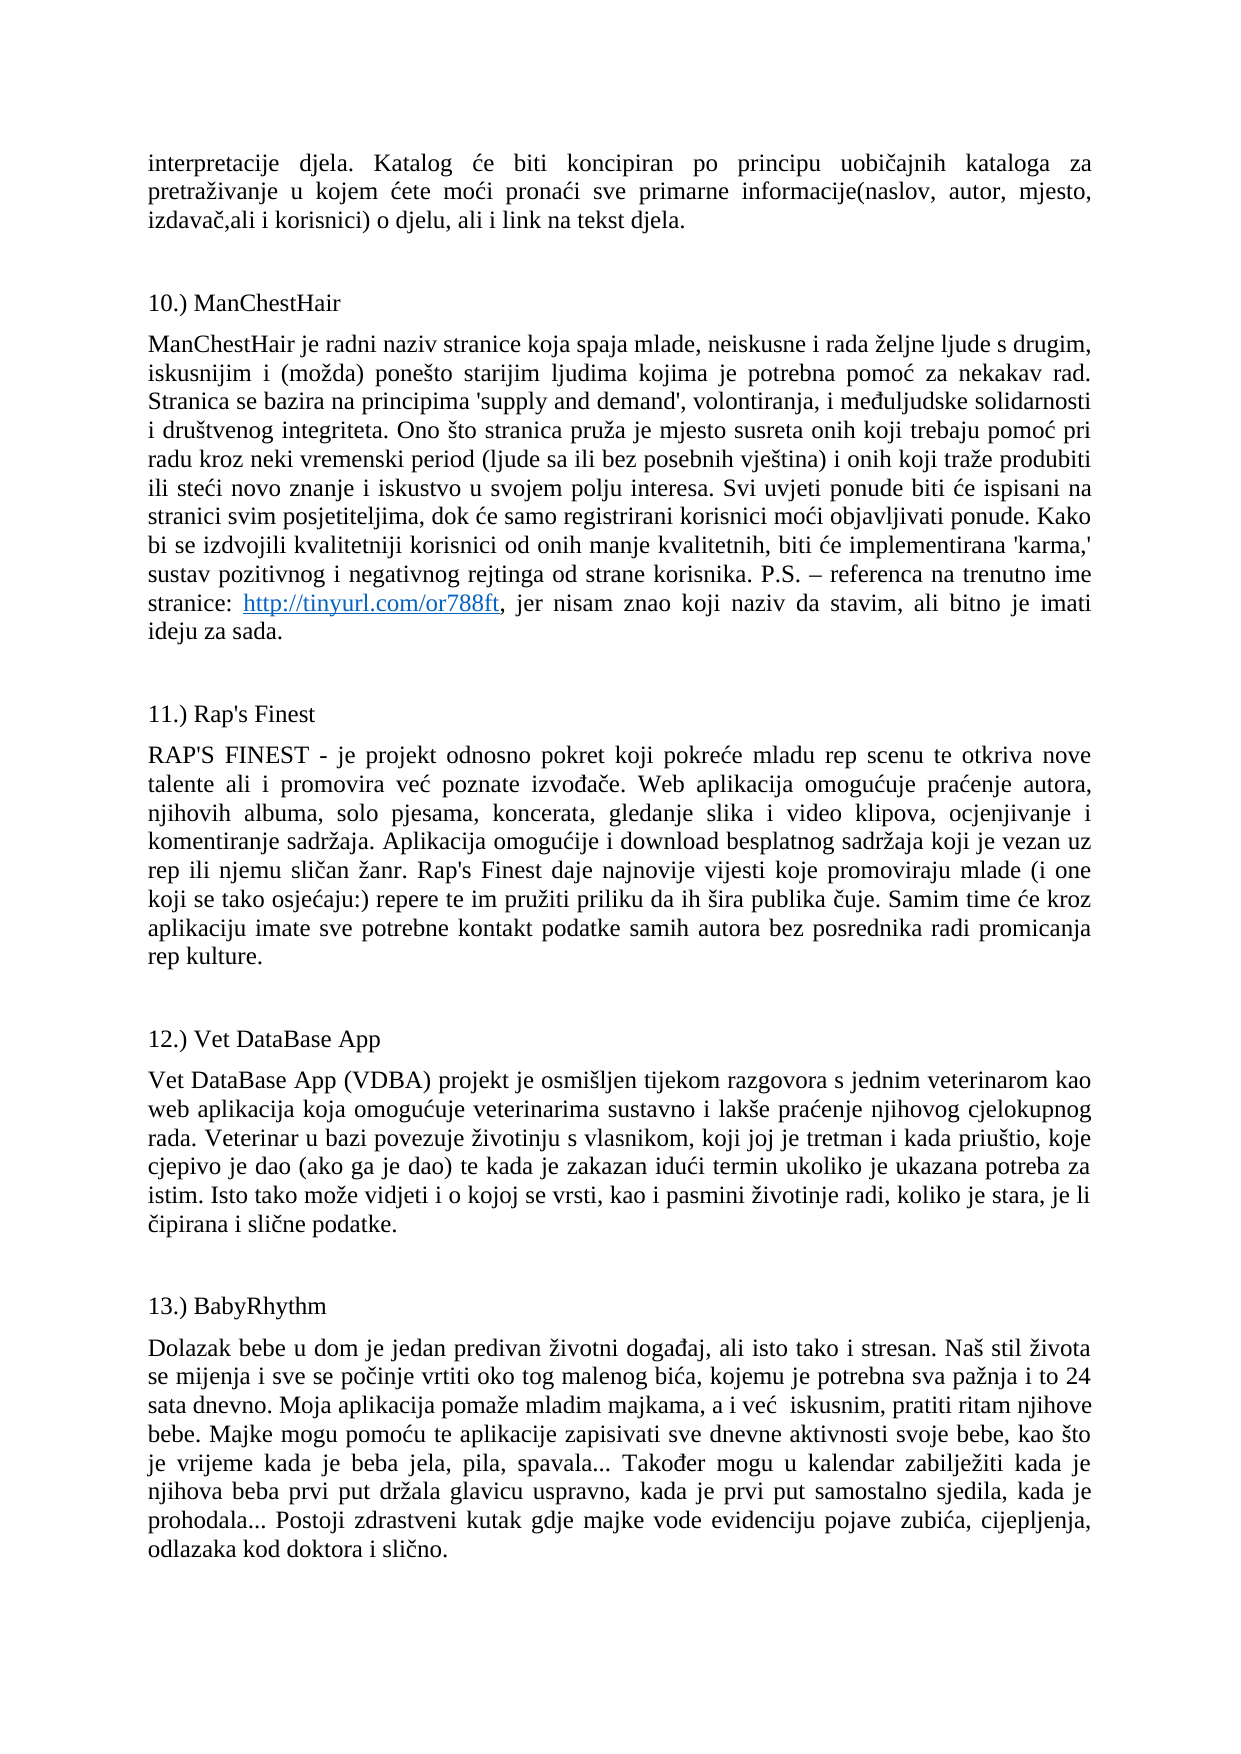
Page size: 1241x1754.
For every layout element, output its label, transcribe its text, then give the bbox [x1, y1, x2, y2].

text 13.) BabyRhythm [148, 1291, 1093, 1320]
text RAP'S FINEST - je projekt odnosno pokret koji pokreće mladu rep scenu te otkriva nove talente ali i promovira već poznate izvođače. Web aplikacija omogućuje praćenje autora, njihovih albuma, solo pjesama, koncerata, gledanje slika i video klipova, ocjenjivanje i komentiranje sadržaja. Aplikacija omogućije i download besplatnog sadržaja koji je vezan uz rep ili njemu sličan žanr. Rap's Finest daje najnovije vijesti koje promoviraju mlade (i one koji se tako osjećaju:) repere te im pružiti priliku da ih šira publika čuje. Samim time će kroz aplikaciju imate sve potrebne kontakt podatke samih autora bez posrednika radi promicanja rep kulture. [148, 740, 1093, 970]
text interpretacije djela. Katalog će biti koncipiran po principu uobičajnih kataloga za pretraživanje u kojem ćete moći pronaći sve primarne informacije(naslov, autor, mjesto, izdavač,ali i korisnici) o djelu, ali i link na tekst djela. [148, 148, 1093, 234]
text 12.) Vet DataBase App [148, 1024, 1093, 1053]
text ManChestHair je radni naziv stranice koja spaja mlade, neiskusne i rada željne ljude s drugim, iskusnijim i (možda) ponešto starijim ljudima kojima je potrebna pomoć za nekakav rad. Stranica se bazira na principima 'supply and demand', volontiranja, i međuljudske solidarnosti i društvenog integriteta. Ono što stranica pruža je mjesto susreta onih koji trebaju pomoć pri radu kroz neki vremenski period (ljude sa ili bez posebnih vještina) i onih koji traže produbiti ili steći novo znanje i iskustvo u svojem polju interesa. Svi uvjeti ponude biti će ispisani na stranici svim posjetiteljima, dok će samo registrirani korisnici moći objavljivati ponude. Kako bi se izdvojili kvalitetniji korisnici od onih manje kvalitetnih, biti će implementirana 'karma,' sustav pozitivnog i negativnog rejtinga od strane korisnika. P.S. – referenca na trenutno ime stranice: http://tinyurl.com/or788ft, jer nisam znao koji naziv da stavim, ali bitno je imati ideju za sada. [148, 329, 1093, 645]
text 11.) Rap's Finest [148, 699, 1093, 728]
text Dolazak bebe u dom je jedan predivan životni događaj, ali isto tako i stresan. Naš stil života se mijenja i sve se počinje vrtiti oko tog malenog bića, kojemu je potrebna sva pažnja i to 24 sata dnevno. Moja aplikacija pomaže mladim majkama, a i već iskusnim, pratiti ritam njihove bebe. Majke mogu pomoću te aplikacije zapisivati sve dnevne aktivnosti svoje bebe, kao što je vrijeme kada je beba jela, pila, spavala... Također mogu u kalendar zabilježiti kada je njihova beba prvi put držala glavicu uspravno, kada je prvi put samostalno sjedila, kada je prohodala... Postoji zdrastveni kutak gdje majke vode evidenciju pojave zubića, cijepljenja, odlazaka kod doktora i slično. [148, 1333, 1093, 1563]
text 10.) ManChestHair [148, 288, 1093, 316]
text Vet DataBase App (VDBA) projekt je osmišljen tijekom razgovora s jednim veterinarom kao web aplikacija koja omogućuje veterinarima sustavno i lakše praćenje njihovog cjelokupnog rada. Veterinar u bazi povezuje životinju s vlasnikom, koji joj je tretman i kada priuštio, koje cjepivo je dao (ako ga je dao) te kada je zakazan idući termin ukoliko je ukazana potreba za istim. Isto tako može vidjeti i o kojoj se vrsti, kao i pasmini životinje radi, koliko je stara, je li čipirana i slične podatke. [148, 1065, 1093, 1238]
